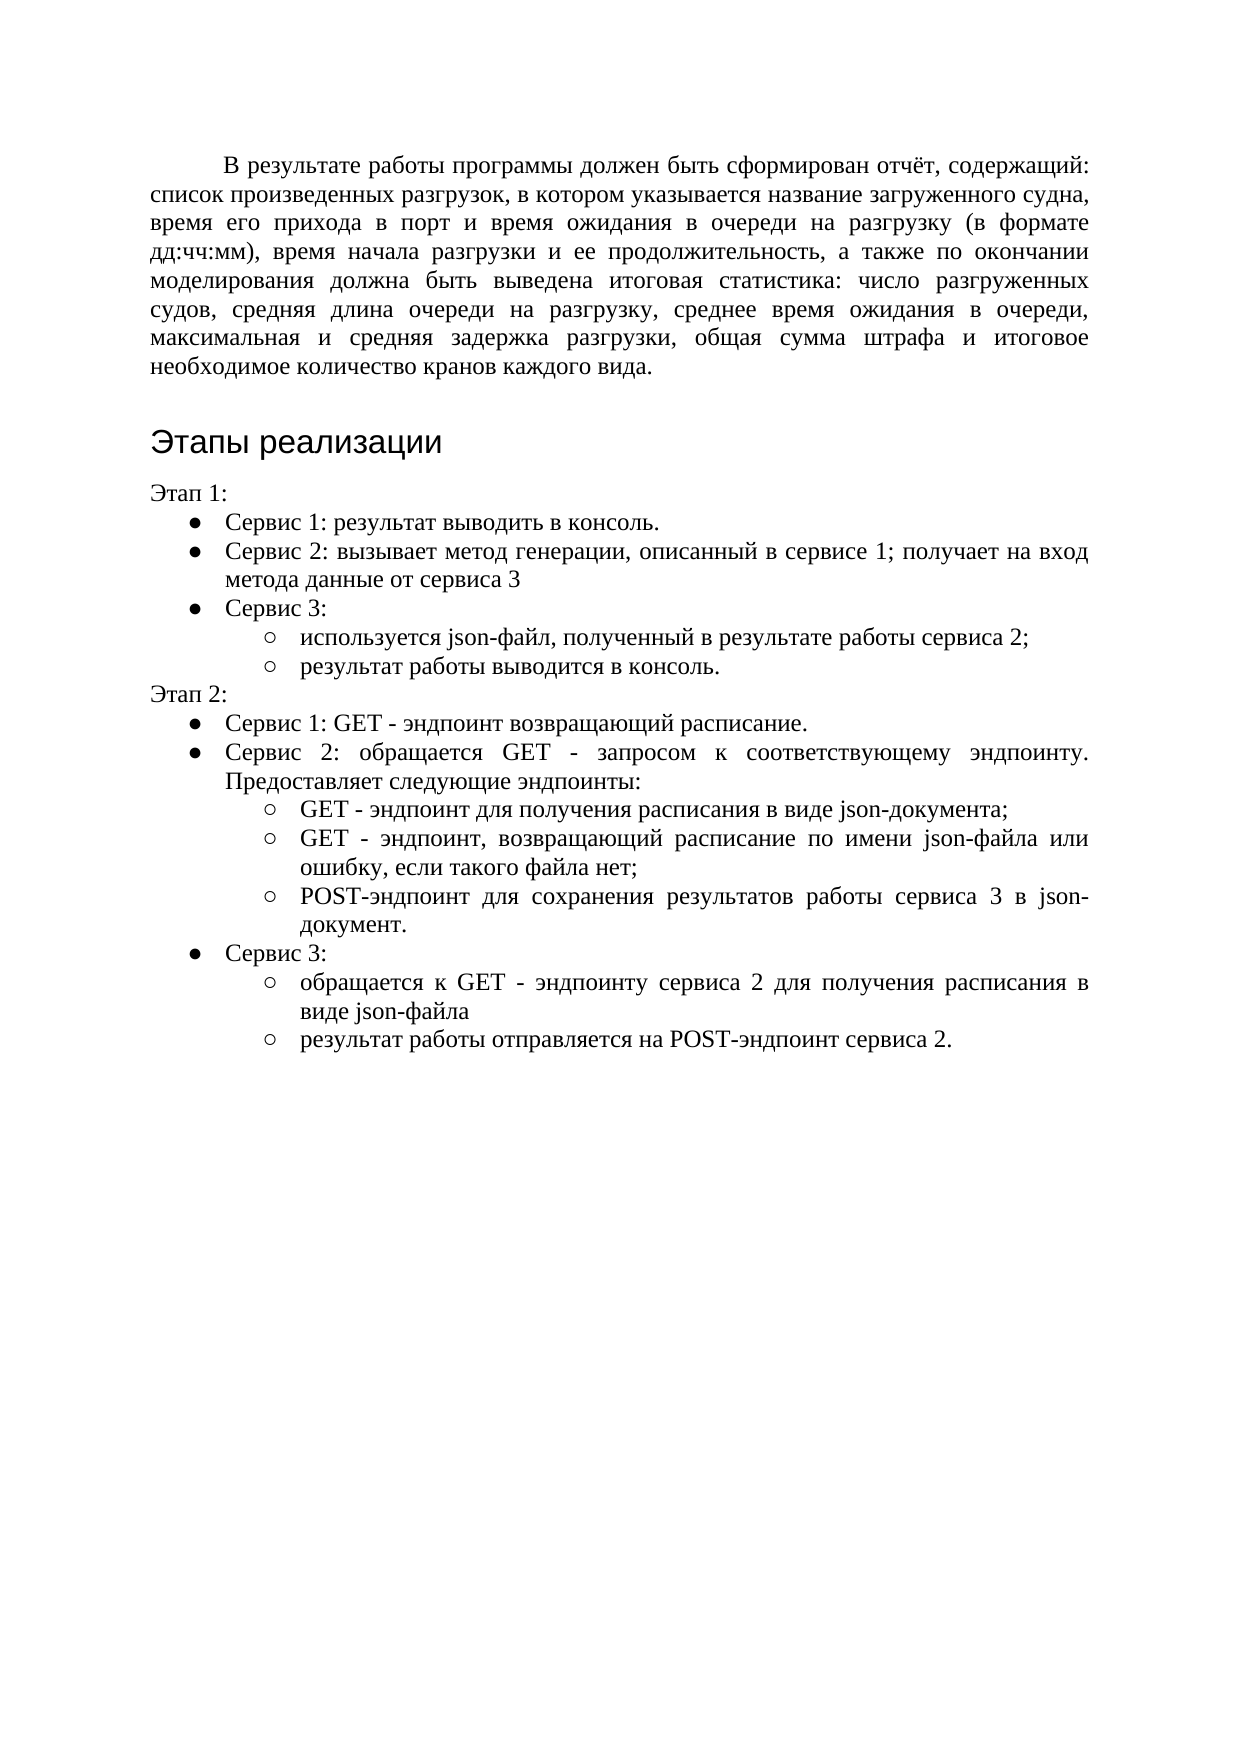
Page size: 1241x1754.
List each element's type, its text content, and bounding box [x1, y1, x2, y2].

list GET - эндпоинт, возвращающий расписание по имени json-файла или ошибку, если такого файла нет; [262, 823, 1090, 881]
list POST-эндпоинт для сохранения результатов работы сервиса 3 в json-документ. [262, 881, 1090, 938]
list Сервис 3: [187, 593, 1090, 622]
text В результате работы программы должен быть сформирован отчёт, содержащий: список произведенных разгрузок, в котором указывается название загруженного судна, время его прихода в порт и время ожидания в очереди на разгрузку (в формате дд:чч:мм), время начала разгрузки и ее продолжительность, а также по окончании моделирования должна быть выведена итоговая статистика: число разгруженных судов, средняя длина очереди на разгрузку, среднее время ожидания в очереди, максимальная и средняя задержка разгрузки, общая сумма штрафа и итоговое необходимое количество кранов каждого вида. [150, 150, 1090, 380]
text Этап 1: [150, 478, 1090, 507]
list Сервис 1: результат выводить в консоль. [187, 507, 1090, 536]
list результат работы отправляется на POST-эндпоинт сервиса 2. [262, 1024, 1090, 1053]
list обращается к GET - эндпоинту сервиса 2 для получения расписания в виде json-файла [262, 967, 1090, 1024]
list GET - эндпоинт для получения расписания в виде json-документа; [262, 794, 1090, 823]
list Сервис 1: GET - эндпоинт возвращающий расписание. [187, 708, 1090, 737]
list Сервис 2: обращается GET - запросом к соответствующему эндпоинту. Предоставляет следующие эндпоинты: [187, 737, 1090, 794]
list используется json-файл, полученный в результате работы сервиса 2; [262, 622, 1090, 651]
subtitle Этапы реализации [150, 422, 1090, 460]
text Этап 2: [150, 679, 1090, 708]
list Сервис 3: [187, 938, 1090, 967]
list Сервис 2: вызывает метод генерации, описанный в сервисе 1; получает на вход метода данные от сервиса 3 [187, 536, 1090, 593]
list результат работы выводится в консоль. [262, 651, 1090, 679]
